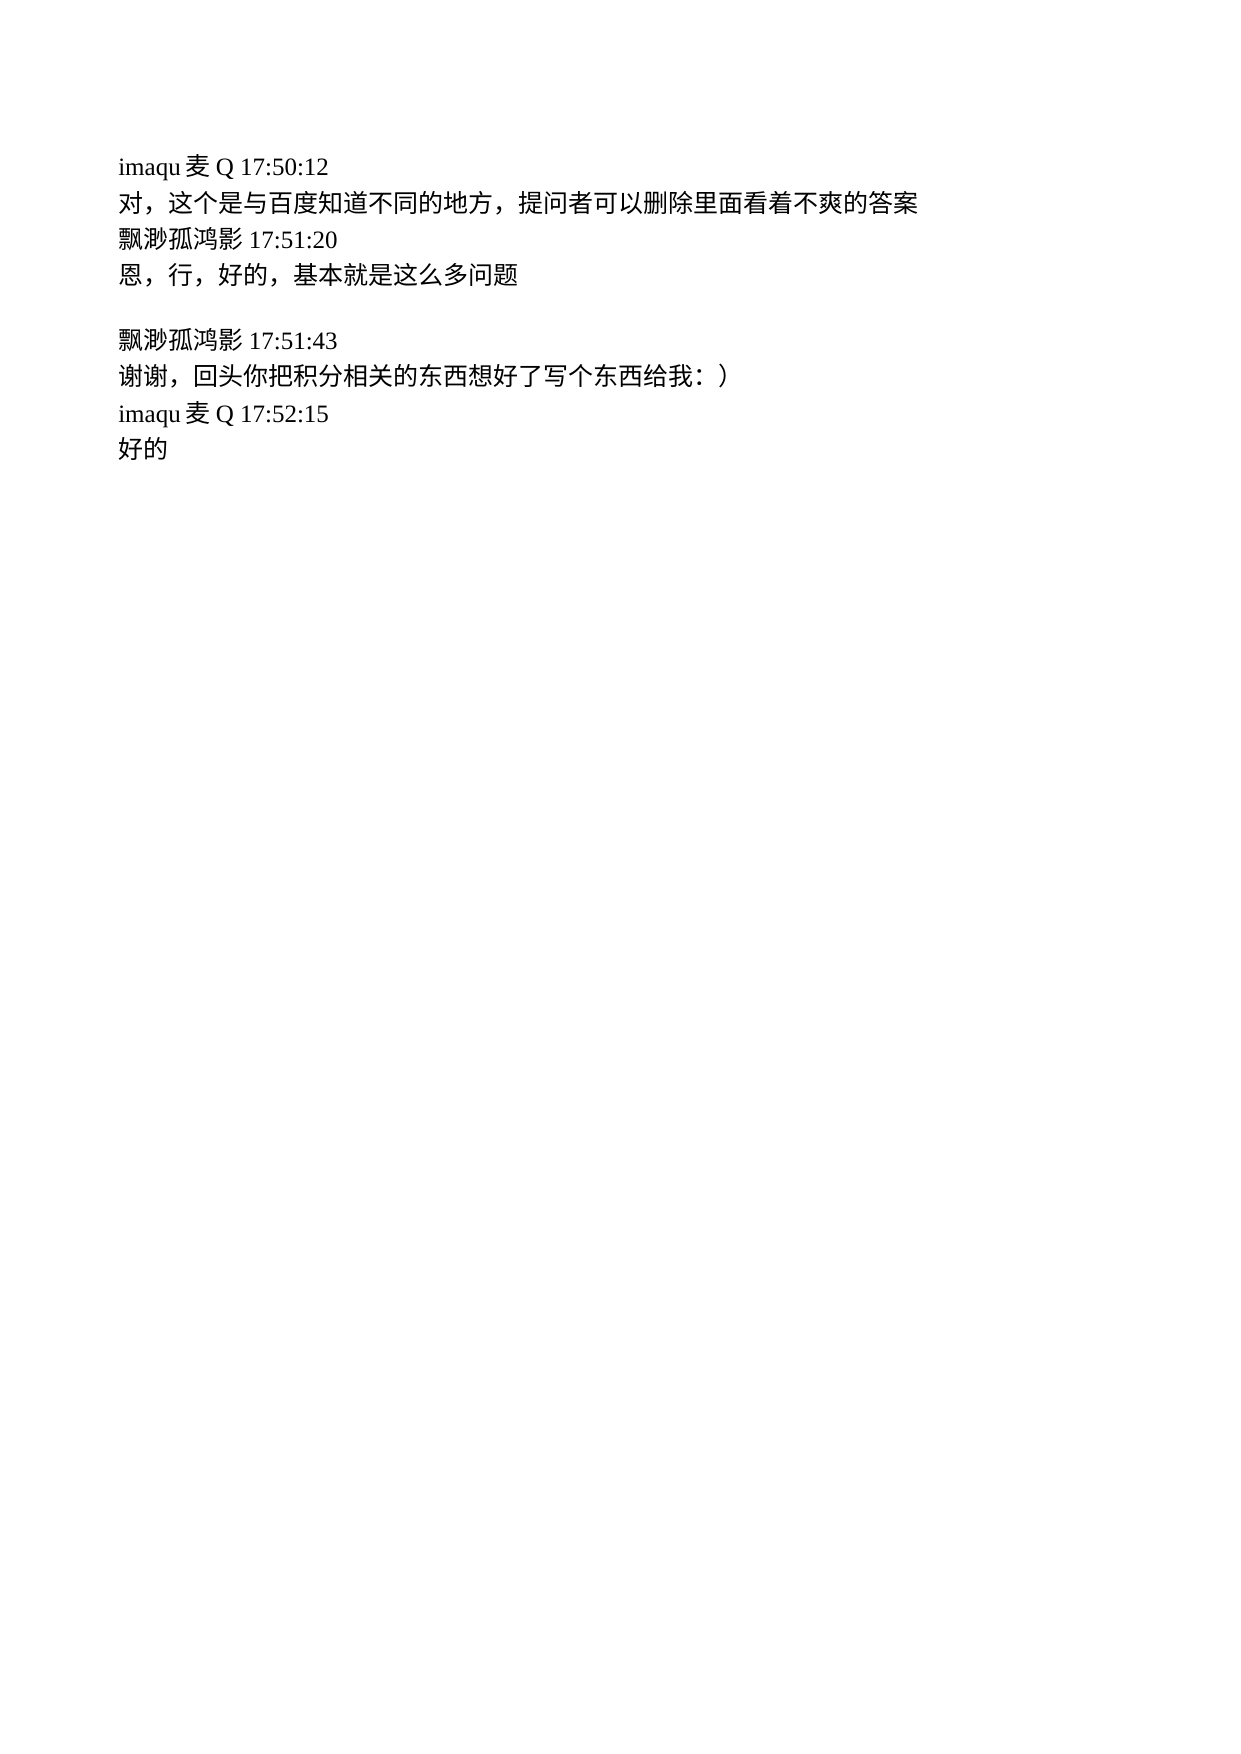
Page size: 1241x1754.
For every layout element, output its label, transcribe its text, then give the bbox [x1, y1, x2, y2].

text 对，这个是与百度知道不同的地方，提问者可以删除里面看着不爽的答案 [118, 183, 1122, 219]
text 好的 [118, 429, 1122, 466]
text 恩，行，好的，基本就是这么多问题 [118, 256, 1122, 292]
text imaqu麦Q 17:52:15 [118, 393, 1122, 429]
text 飘渺孤鸿影 17:51:20 [118, 219, 1122, 256]
text imaqu麦Q 17:50:12 [118, 147, 1122, 183]
text 飘渺孤鸿影 17:51:43 [118, 321, 1122, 357]
text 谢谢，回头你把积分相关的东西想好了写个东西给我：） [118, 357, 1122, 393]
